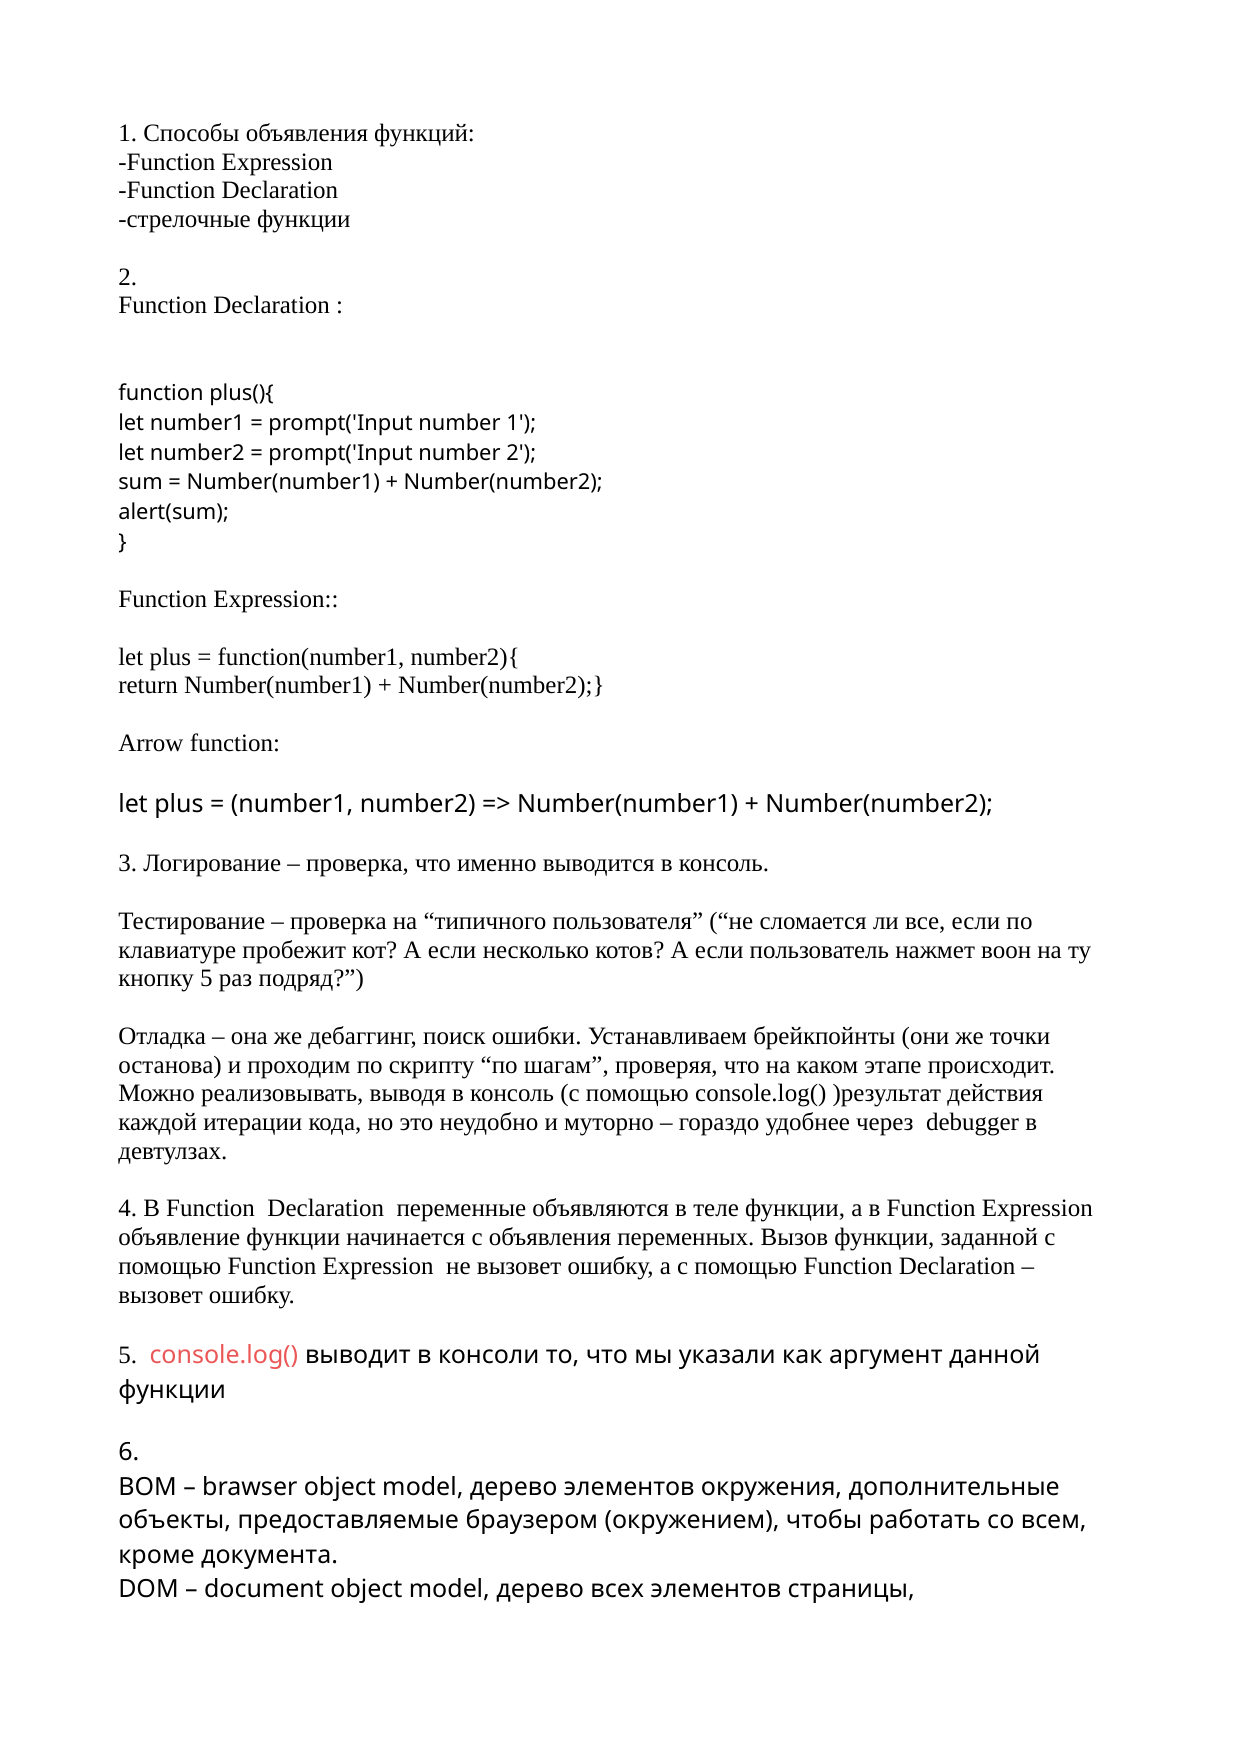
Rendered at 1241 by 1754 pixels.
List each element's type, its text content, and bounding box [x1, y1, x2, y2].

text -стрелочные функции [118, 204, 1122, 233]
text let number1 = prompt('Input number 1'); [118, 407, 1122, 436]
text DOM – document object model, дерево всех элементов страницы, [118, 1570, 1122, 1604]
text Arrow function: [118, 728, 1122, 757]
text let plus = (number1, number2) => Number(number1) + Number(number2); [118, 786, 1122, 820]
text alert(sum); [118, 496, 1122, 526]
text function plus(){ [118, 377, 1122, 407]
text return Number(number1) + Number(number2);} [118, 671, 1122, 699]
text let number2 = prompt('Input number 2'); [118, 436, 1122, 466]
text } [118, 526, 1122, 556]
text BOM – brawser object model, дерево элементов окружения, дополнительные объекты, предоставляемые браузером (окружением), чтобы работать со всем, кроме документа. [118, 1468, 1122, 1570]
text 4. В Function Declaration переменные объявляются в теле функции, а в Function Expression объявление функции начинается с объявления переменных. Вызов функции, заданной с помощью Function Expression не вызовет ошибку, а с помощью Function Declaration – вызовет ошибку. [118, 1193, 1122, 1308]
text 1. Способы объявления функций: [118, 118, 1122, 147]
text 3. Логирование – проверка, что именно выводится в консоль. [118, 848, 1122, 877]
text -Function Declaration [118, 176, 1122, 204]
text sum = Number(number1) + Number(number2); [118, 466, 1122, 496]
text 6. [118, 1434, 1122, 1468]
text Function Expression:: [118, 584, 1122, 613]
text Тестирование – проверка на “типичного пользователя” (“не сломается ли все, если по клавиатуре пробежит кот? А если несколько котов? А если пользователь нажмет воон на ту кнопку 5 раз подряд?”) [118, 906, 1122, 992]
text Function Declaration : [118, 291, 1122, 319]
text Отладка – она же дебаггинг, поиск ошибки. Устанавливаем брейкпойнты (они же точки останова) и проходим по скрипту “по шагам”, проверяя, что на каком этапе происходит. Можно реализовывать, выводя в консоль (с помощью console.log() )результат действия каждой итерации кода, но это неудобно и муторно – гораздо удобнее через debugger в девтулзах. [118, 1021, 1122, 1165]
text 5. console.log() выводит в консоли то, что мы указали как аргумент данной функции [118, 1337, 1122, 1405]
text let plus = function(number1, number2){ [118, 642, 1122, 671]
text 2. [118, 262, 1122, 291]
text -Function Expression [118, 147, 1122, 176]
